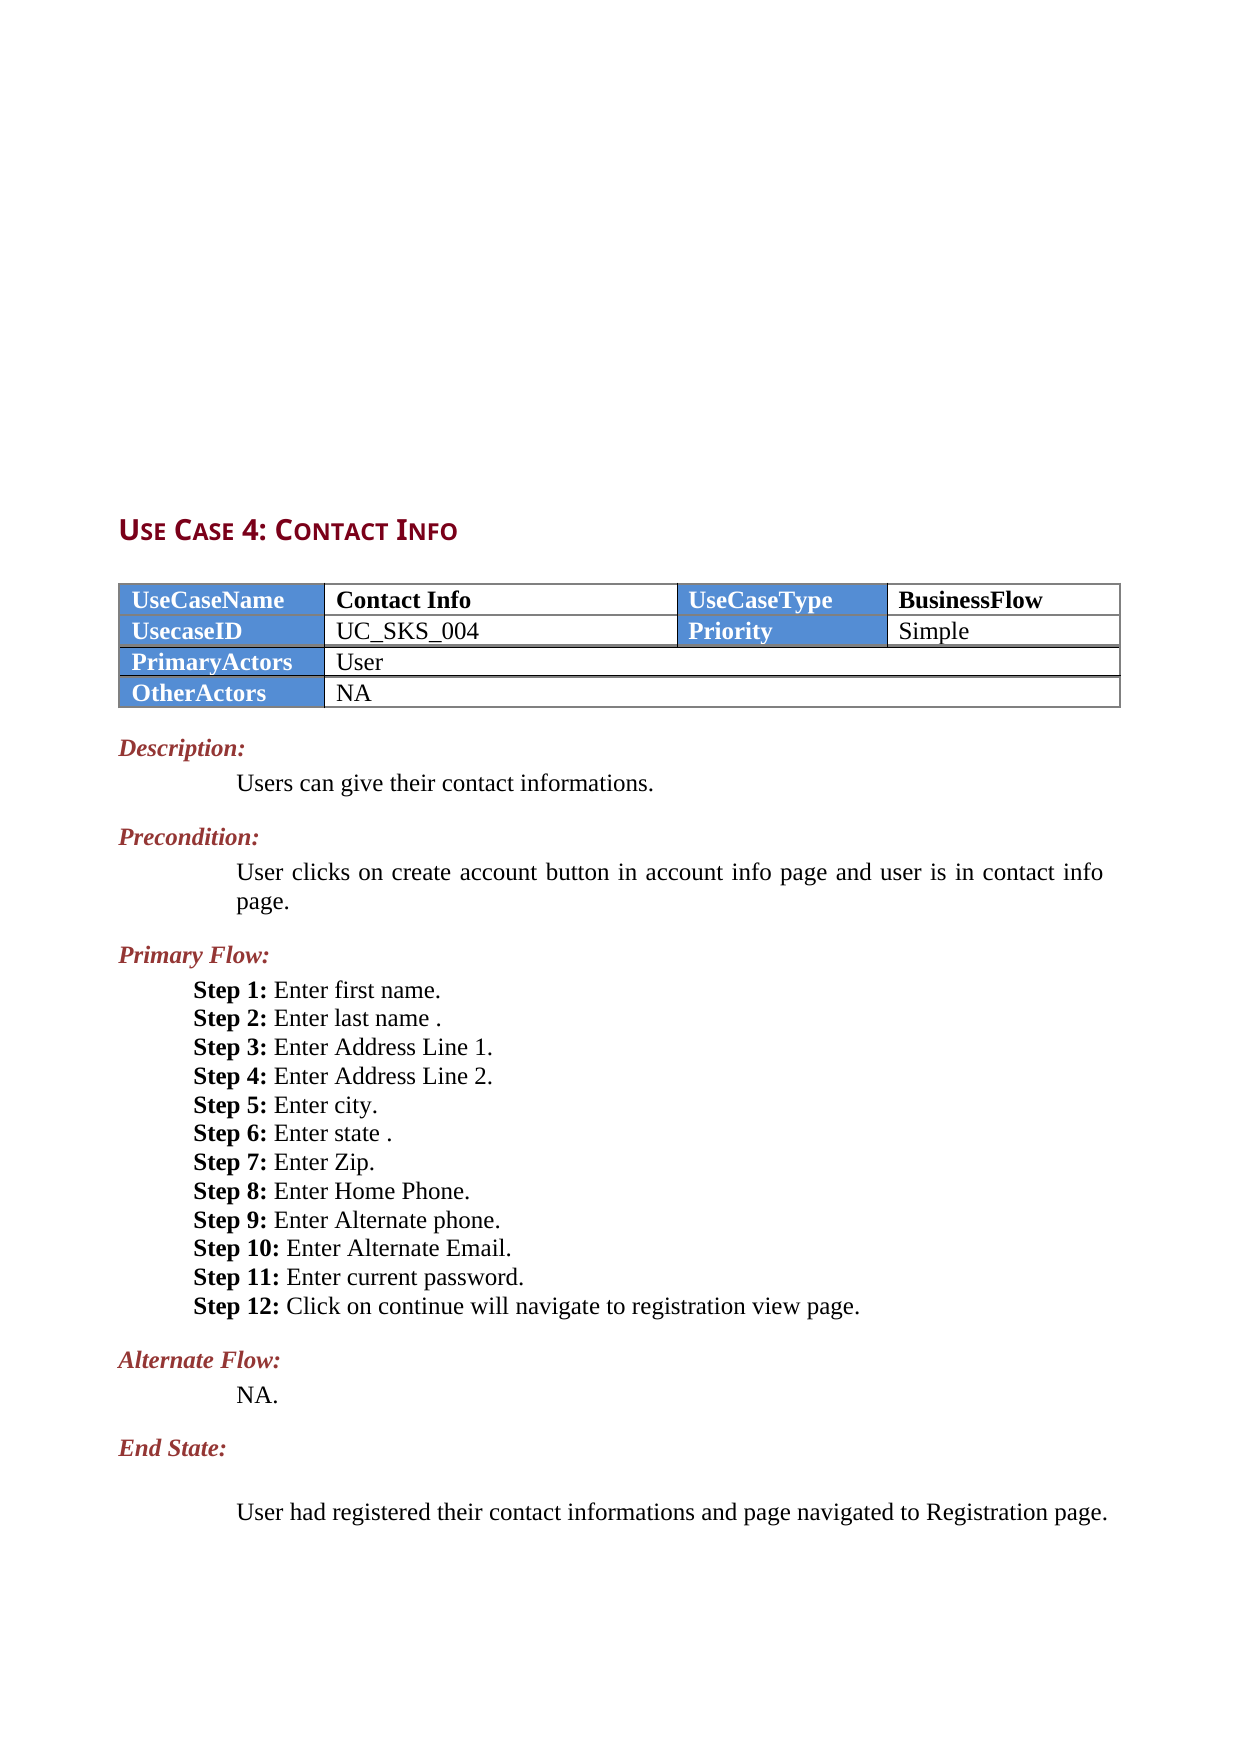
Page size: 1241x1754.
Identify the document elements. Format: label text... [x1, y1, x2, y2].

table_cell OtherActors [120, 678, 324, 706]
text Step 8: Enter Home Phone. [193, 1176, 1122, 1205]
table_header UseCaseType [678, 585, 887, 614]
text Use Case 4: Contact Info [118, 509, 1122, 548]
text Step 3: Enter Address Line 1. [193, 1032, 1122, 1061]
table_header Contact Info [325, 585, 677, 614]
table_cell PrimaryActors [120, 648, 324, 675]
text Step 11: Enter current password. [193, 1262, 1122, 1291]
text Step 2: Enter last name . [193, 1003, 1122, 1032]
text Alternate Flow: [118, 1345, 1122, 1373]
table_cell Simple [888, 616, 1119, 644]
text Step 5: Enter city. [193, 1090, 1122, 1118]
text Step 9: Enter Alternate phone. [193, 1205, 1122, 1233]
text Description: [118, 733, 1122, 762]
table_cell NA [325, 678, 1119, 706]
text User clicks on create account button in account info page and user is in contact info page. [118, 857, 1122, 915]
text Step 10: Enter Alternate Email. [193, 1233, 1122, 1262]
text User had registered their contact informations and page navigated to Registration page. [118, 1493, 1122, 1527]
text NA. [118, 1380, 1122, 1408]
text Step 12: Click on continue will navigate to registration view page. [193, 1291, 1122, 1320]
table_header BusinessFlow [888, 585, 1119, 614]
text Precondition: [118, 822, 1122, 851]
text Users can give their contact informations. [118, 768, 1122, 797]
text Step 7: Enter Zip. [193, 1147, 1122, 1176]
table_cell UC_SKS_004 [325, 616, 677, 644]
text Primary Flow: [118, 940, 1122, 968]
table_cell Priority [678, 616, 887, 644]
text Step 4: Enter Address Line 2. [193, 1061, 1122, 1090]
text Step 1: Enter first name. [193, 975, 1122, 1003]
text End State: [118, 1433, 1122, 1462]
table_cell UsecaseID [120, 616, 324, 644]
text Step 6: Enter state . [193, 1118, 1122, 1147]
table_cell User [325, 648, 1119, 675]
table_header UseCaseName [120, 585, 324, 614]
